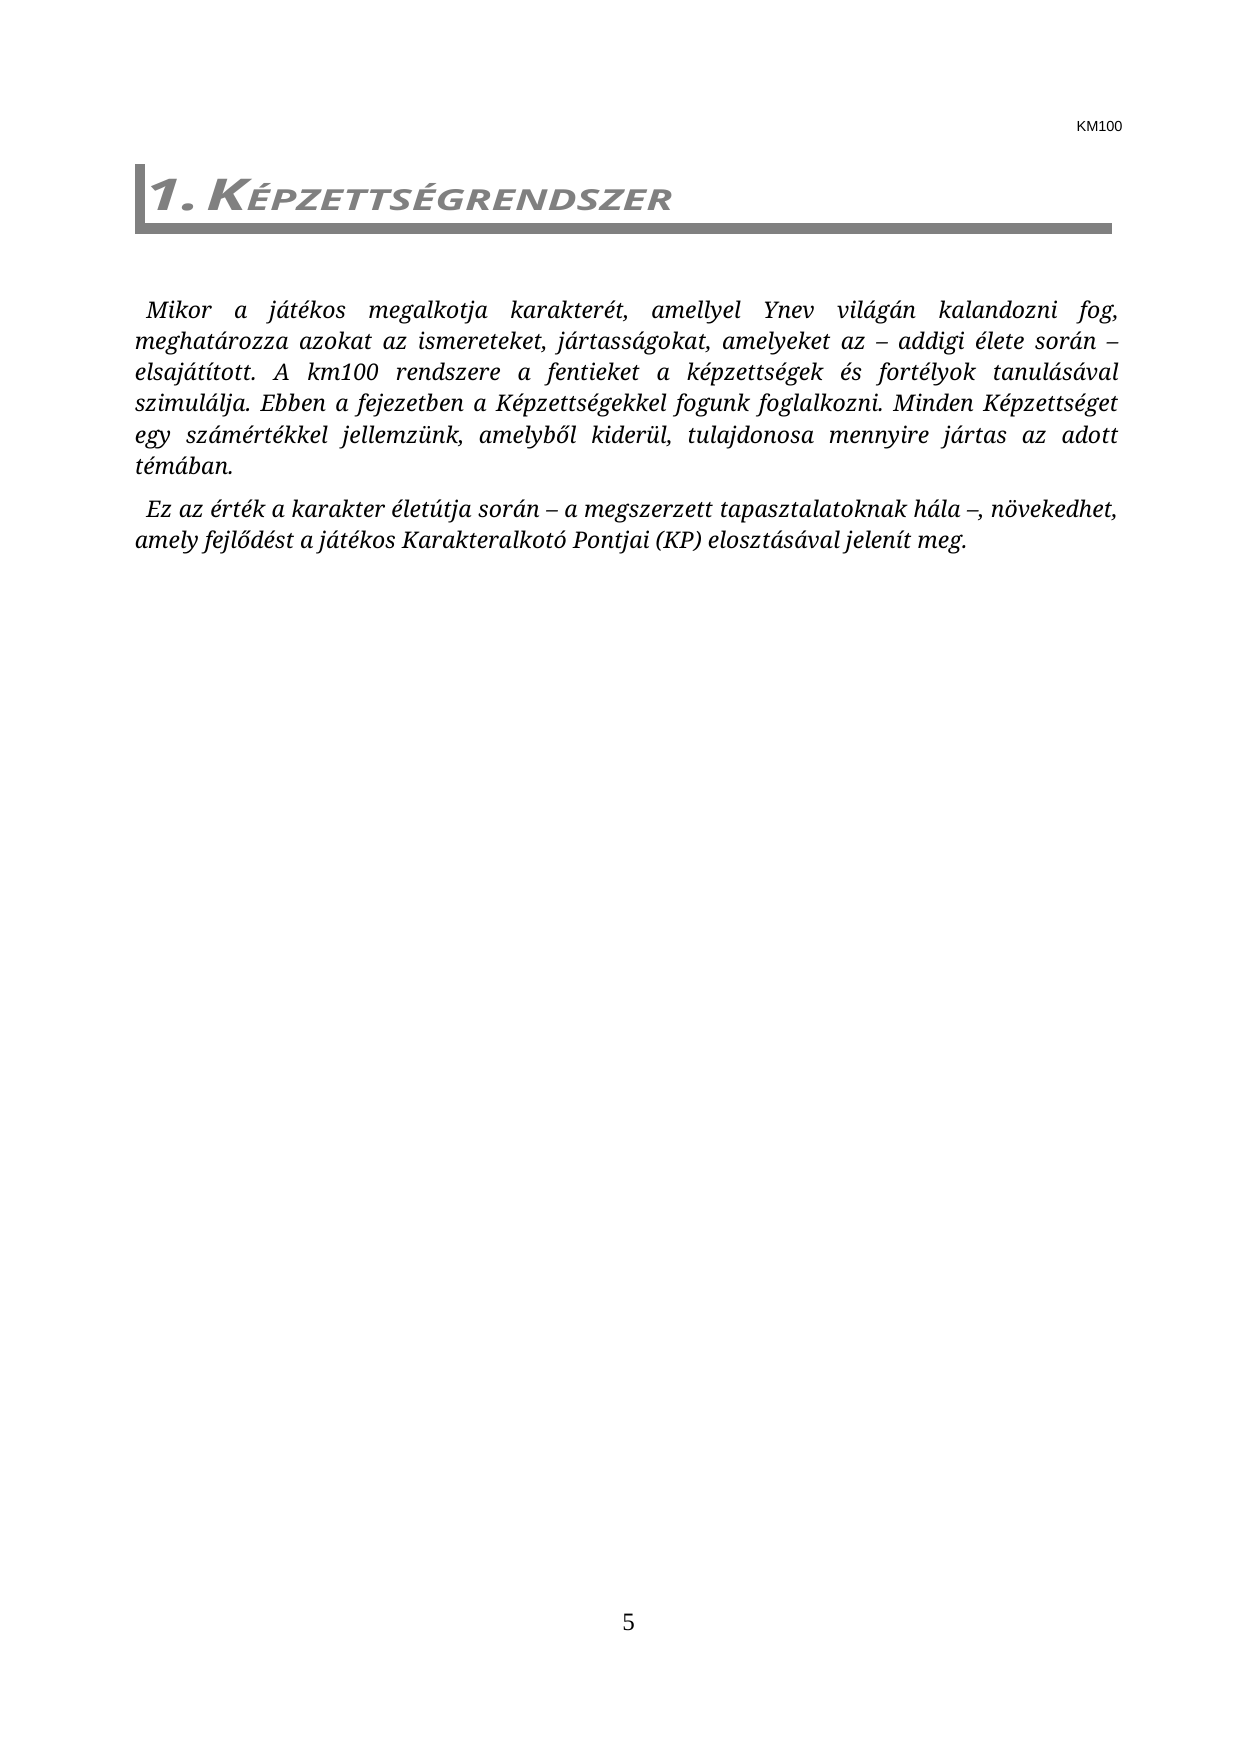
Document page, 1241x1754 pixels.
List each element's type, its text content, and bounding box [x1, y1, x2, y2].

subtitle Képzettségrendszer [145, 164, 1122, 223]
text Ez az érték a karakter életútja során – a megszerzett tapasztalatoknak hála –, növekedhet, amely fejlődést a játékos Karakteralkotó Pontjai (KP) elosztásával jelenít meg. [134, 493, 1122, 555]
text Mikor a játékos megalkotja karakterét, amellyel Ynev világán kalandozni fog, meghatározza azokat az ismereteket, jártasságokat, amelyeket az – addigi élete során – elsajátított. A km100 rendszere a fentieket a képzettségek és fortélyok tanulásával szimulálja. Ebben a fejezetben a Képzettségekkel fogunk foglalkozni. Minden Képzettséget egy számértékkel jellemzünk, amelyből kiderül, tulajdonosa mennyire jártas az adott témában. [134, 294, 1122, 481]
